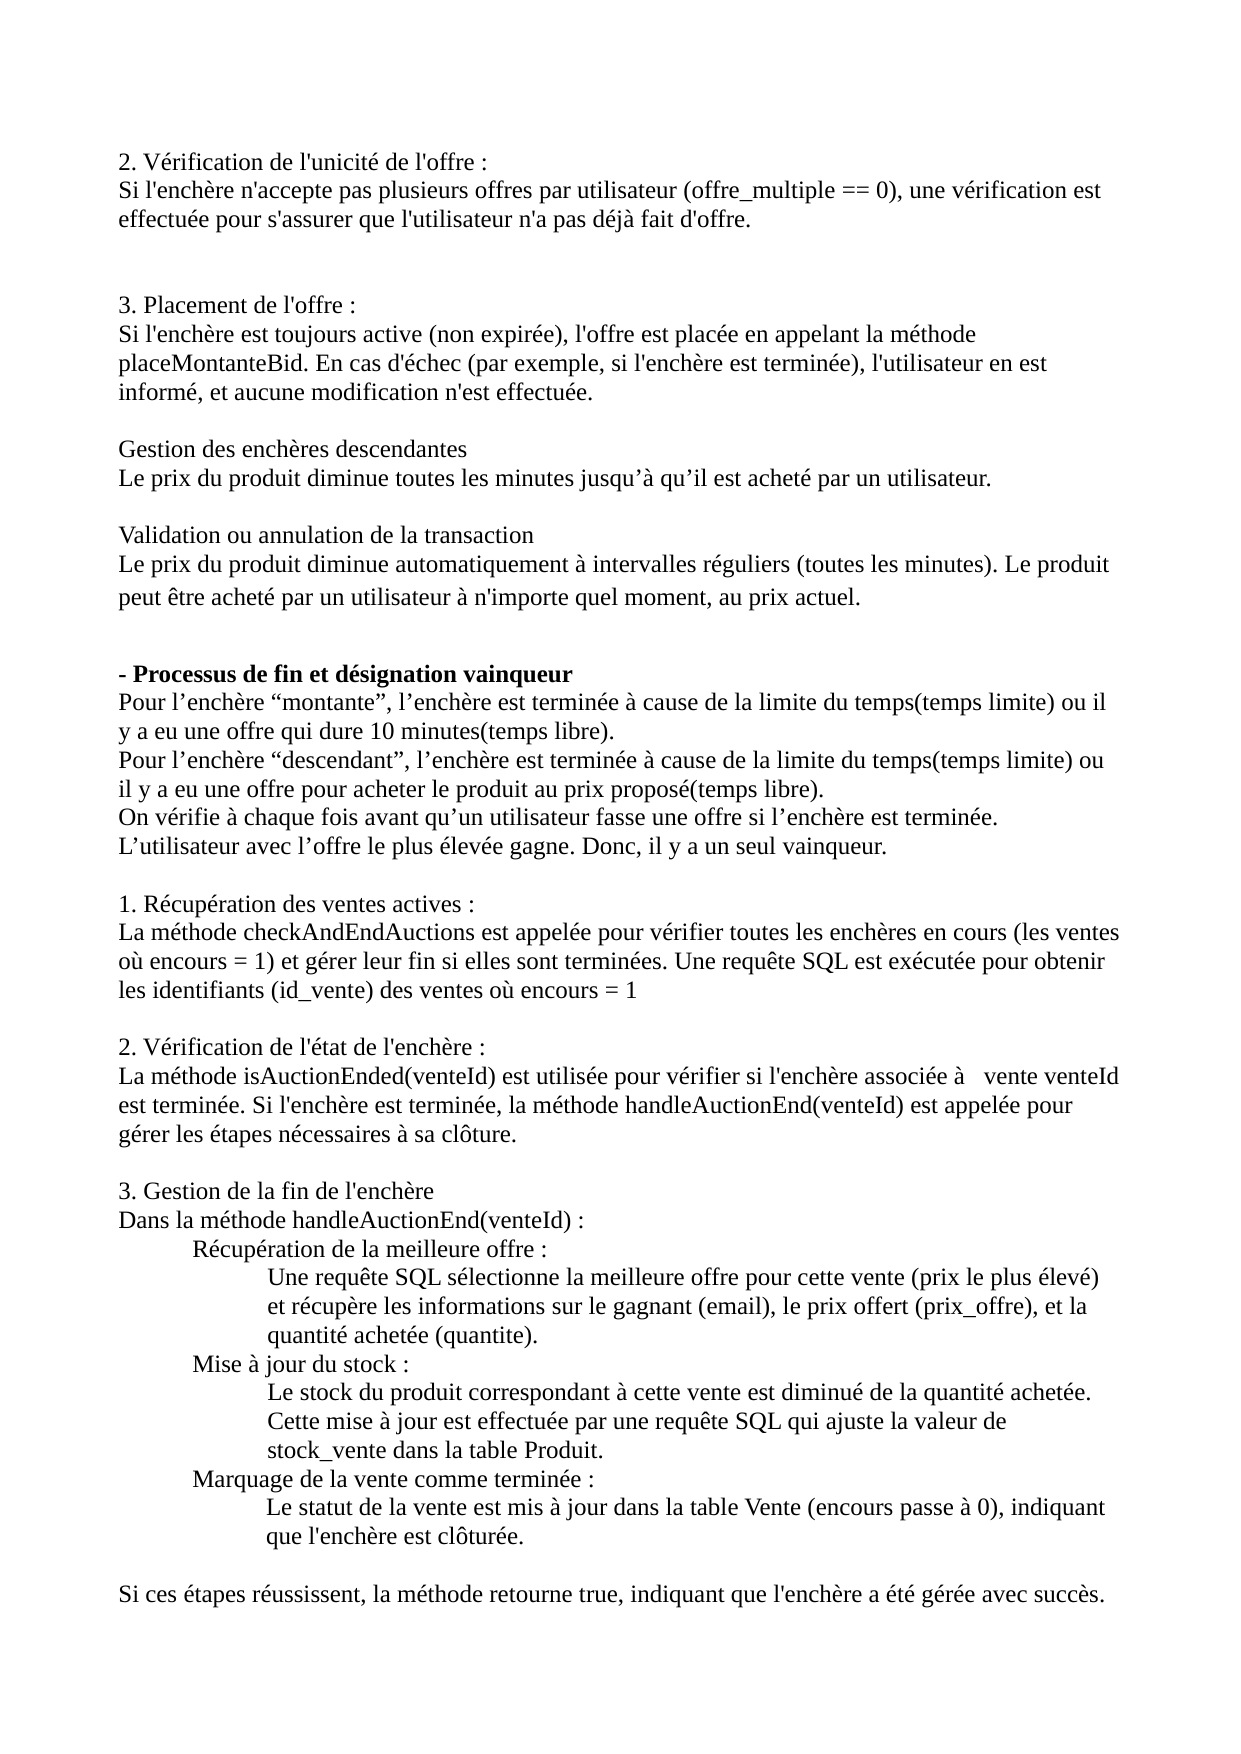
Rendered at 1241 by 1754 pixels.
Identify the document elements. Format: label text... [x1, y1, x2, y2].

text 2. Vérification de l'unicité de l'offre : [118, 147, 1122, 176]
text 2. Vérification de l'état de l'enchère : [118, 1032, 1122, 1061]
text Une requête SQL sélectionne la meilleure offre pour cette vente (prix le plus élevé) et récupère les informations sur le gagnant (email), le prix offert (prix_offre), et la quantité achetée (quantite). [267, 1262, 1122, 1349]
text - Processus de fin et désignation vainqueur [118, 659, 1122, 687]
text Le prix du produit diminue automatiquement à intervalles réguliers (toutes les minutes). Le produit peut être acheté par un utilisateur à n'importe quel moment, au prix actuel. [118, 549, 1122, 611]
text Dans la méthode handleAuctionEnd(venteId) : [118, 1205, 1122, 1234]
text Le statut de la vente est mis à jour dans la table Vente (encours passe à 0), indiquant que l'enchère est clôturée. [266, 1492, 1122, 1550]
text Marquage de la vente comme terminée : [192, 1464, 1122, 1492]
text Gestion des enchères descendantes [118, 434, 1122, 463]
text 3. Gestion de la fin de l'enchère [118, 1176, 1122, 1205]
text 1. Récupération des ventes actives : [118, 889, 1122, 917]
text Le stock du produit correspondant à cette vente est diminué de la quantité achetée. Cette mise à jour est effectuée par une requête SQL qui ajuste la valeur de stock_vente dans la table Produit. [267, 1377, 1122, 1464]
text Récupération de la meilleure offre : [118, 1234, 1122, 1262]
text On vérifie à chaque fois avant qu’un utilisateur fasse une offre si l’enchère est terminée. L’utilisateur avec l’offre le plus élevée gagne. Donc, il y a un seul vainqueur. [118, 802, 1122, 860]
text 3. Placement de l'offre : [118, 291, 1122, 319]
text Si l'enchère est toujours active (non expirée), l'offre est placée en appelant la méthode placeMontanteBid. En cas d'échec (par exemple, si l'enchère est terminée), l'utilisateur en est informé, et aucune modification n'est effectuée. [118, 319, 1122, 406]
text Si ces étapes réussissent, la méthode retourne true, indiquant que l'enchère a été gérée avec succès. [118, 1579, 1122, 1607]
text Si l'enchère n'accepte pas plusieurs offres par utilisateur (offre_multiple == 0), une vérification est effectuée pour s'assurer que l'utilisateur n'a pas déjà fait d'offre. [118, 176, 1122, 233]
text Mise à jour du stock : [192, 1349, 1122, 1377]
text La méthode checkAndEndAuctions est appelée pour vérifier toutes les enchères en cours (les ventes où encours = 1) et gérer leur fin si elles sont terminées. Une requête SQL est exécutée pour obtenir les identifiants (id_vente) des ventes où encours = 1 [118, 917, 1122, 1004]
text Le prix du produit diminue toutes les minutes jusqu’à qu’il est acheté par un utilisateur. [118, 463, 1122, 492]
text Validation ou annulation de la transaction [118, 521, 1122, 549]
text Pour l’enchère “descendant”, l’enchère est terminée à cause de la limite du temps(temps limite) ou il y a eu une offre pour acheter le produit au prix proposé(temps libre). [118, 745, 1122, 802]
text Pour l’enchère “montante”, l’enchère est terminée à cause de la limite du temps(temps limite) ou il y a eu une offre qui dure 10 minutes(temps libre). [118, 687, 1122, 745]
text La méthode isAuctionEnded(venteId) est utilisée pour vérifier si l'enchère associée à vente venteId est terminée. Si l'enchère est terminée, la méthode handleAuctionEnd(venteId) est appelée pour gérer les étapes nécessaires à sa clôture. [118, 1061, 1122, 1147]
